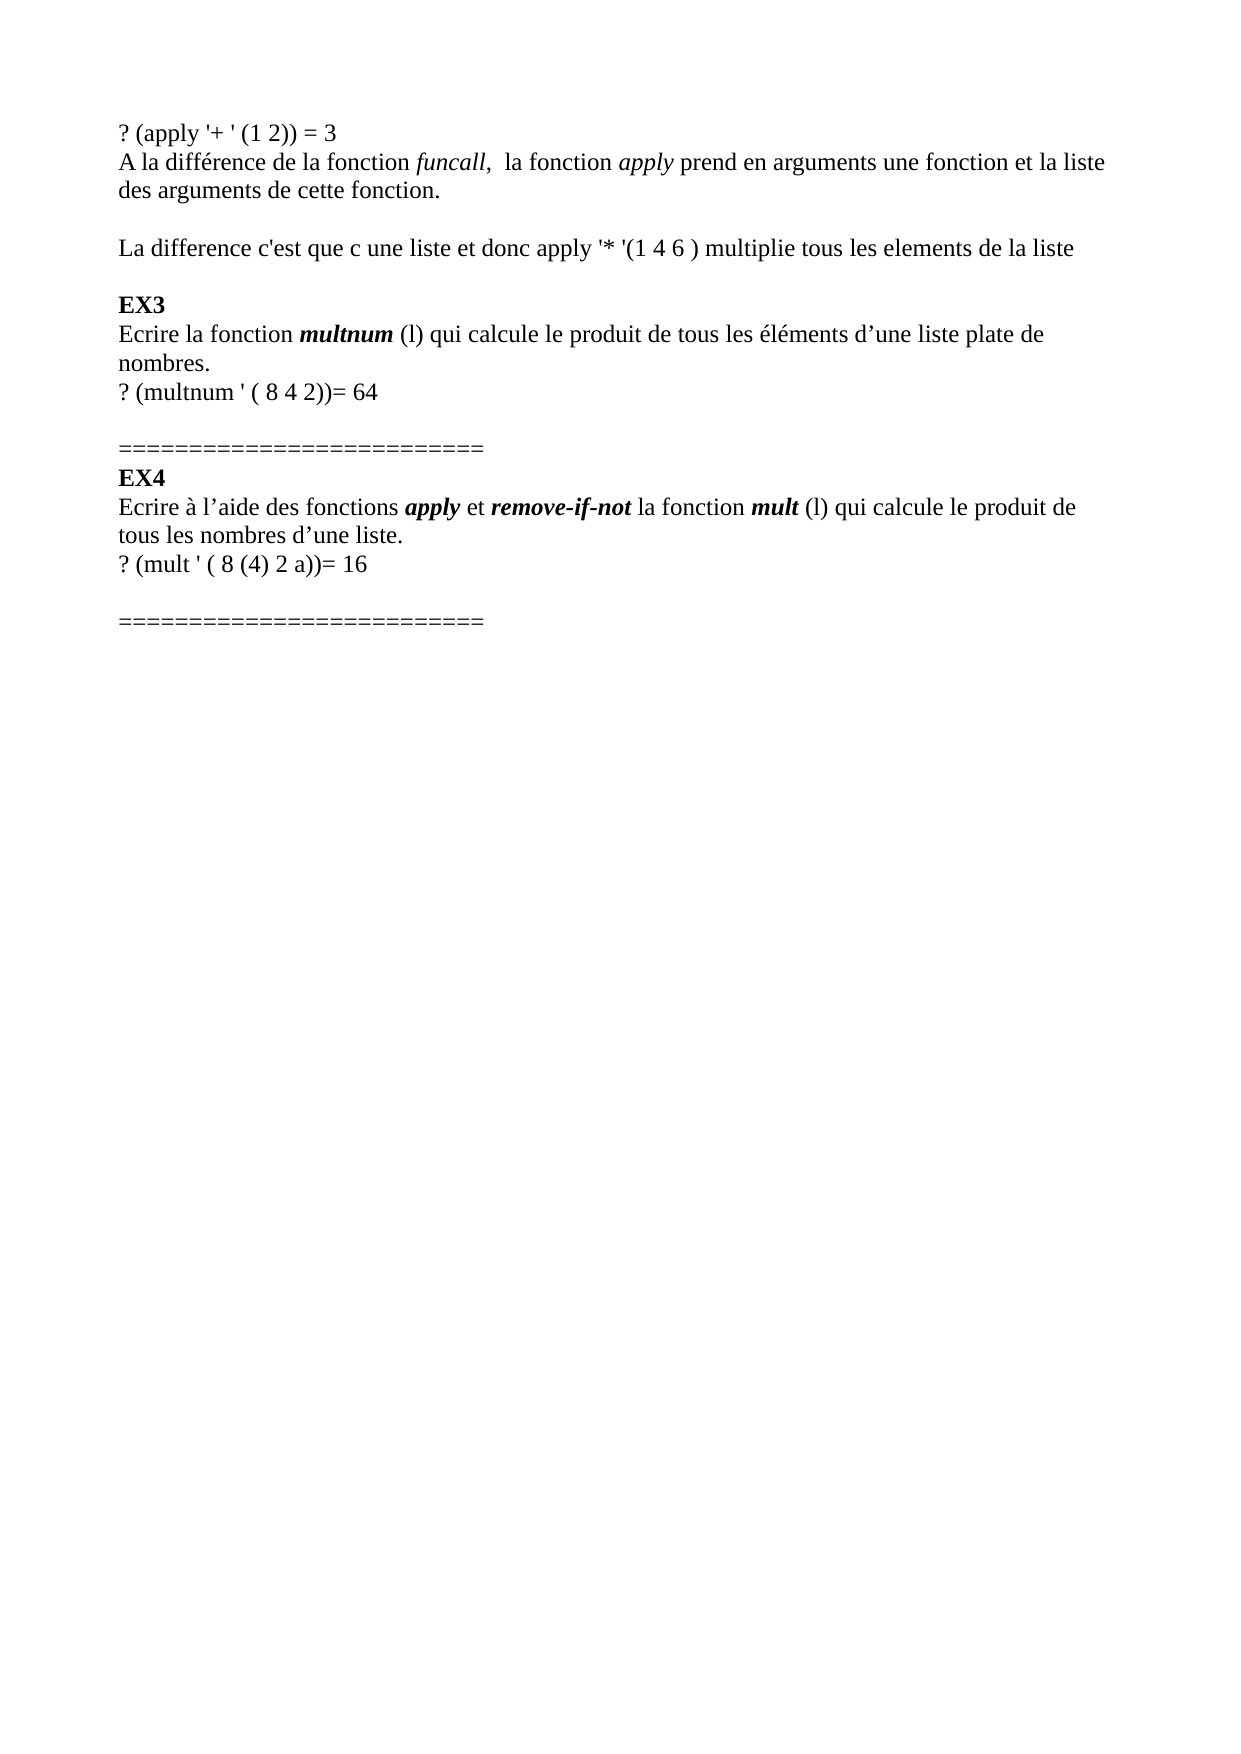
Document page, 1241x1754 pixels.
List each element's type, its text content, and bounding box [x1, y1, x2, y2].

text EX4 [118, 463, 1122, 492]
text A la différence de la fonction funcall, la fonction apply prend en arguments une fonction et la liste des arguments de cette fonction. [118, 147, 1122, 204]
text La difference c'est que c une liste et donc apply '* '(1 4 6 ) multiplie tous les elements de la liste [118, 233, 1122, 262]
text ? (apply '+ ' (1 2)) = 3 [118, 118, 1122, 147]
text ? (multnum ' ( 8 4 2))= 64 [118, 377, 1122, 406]
text ? (mult ' ( 8 (4) 2 a))= 16 [118, 549, 1122, 578]
text ========================== [118, 434, 1122, 463]
text Ecrire la fonction multnum (l) qui calcule le produit de tous les éléments d’une liste plate de nombres. [118, 319, 1122, 377]
text Ecrire à l’aide des fonctions apply et remove-if-not la fonction mult (l) qui calcule le produit de tous les nombres d’une liste. [118, 492, 1122, 549]
text EX3 [118, 291, 1122, 319]
text ========================== [118, 607, 1122, 636]
